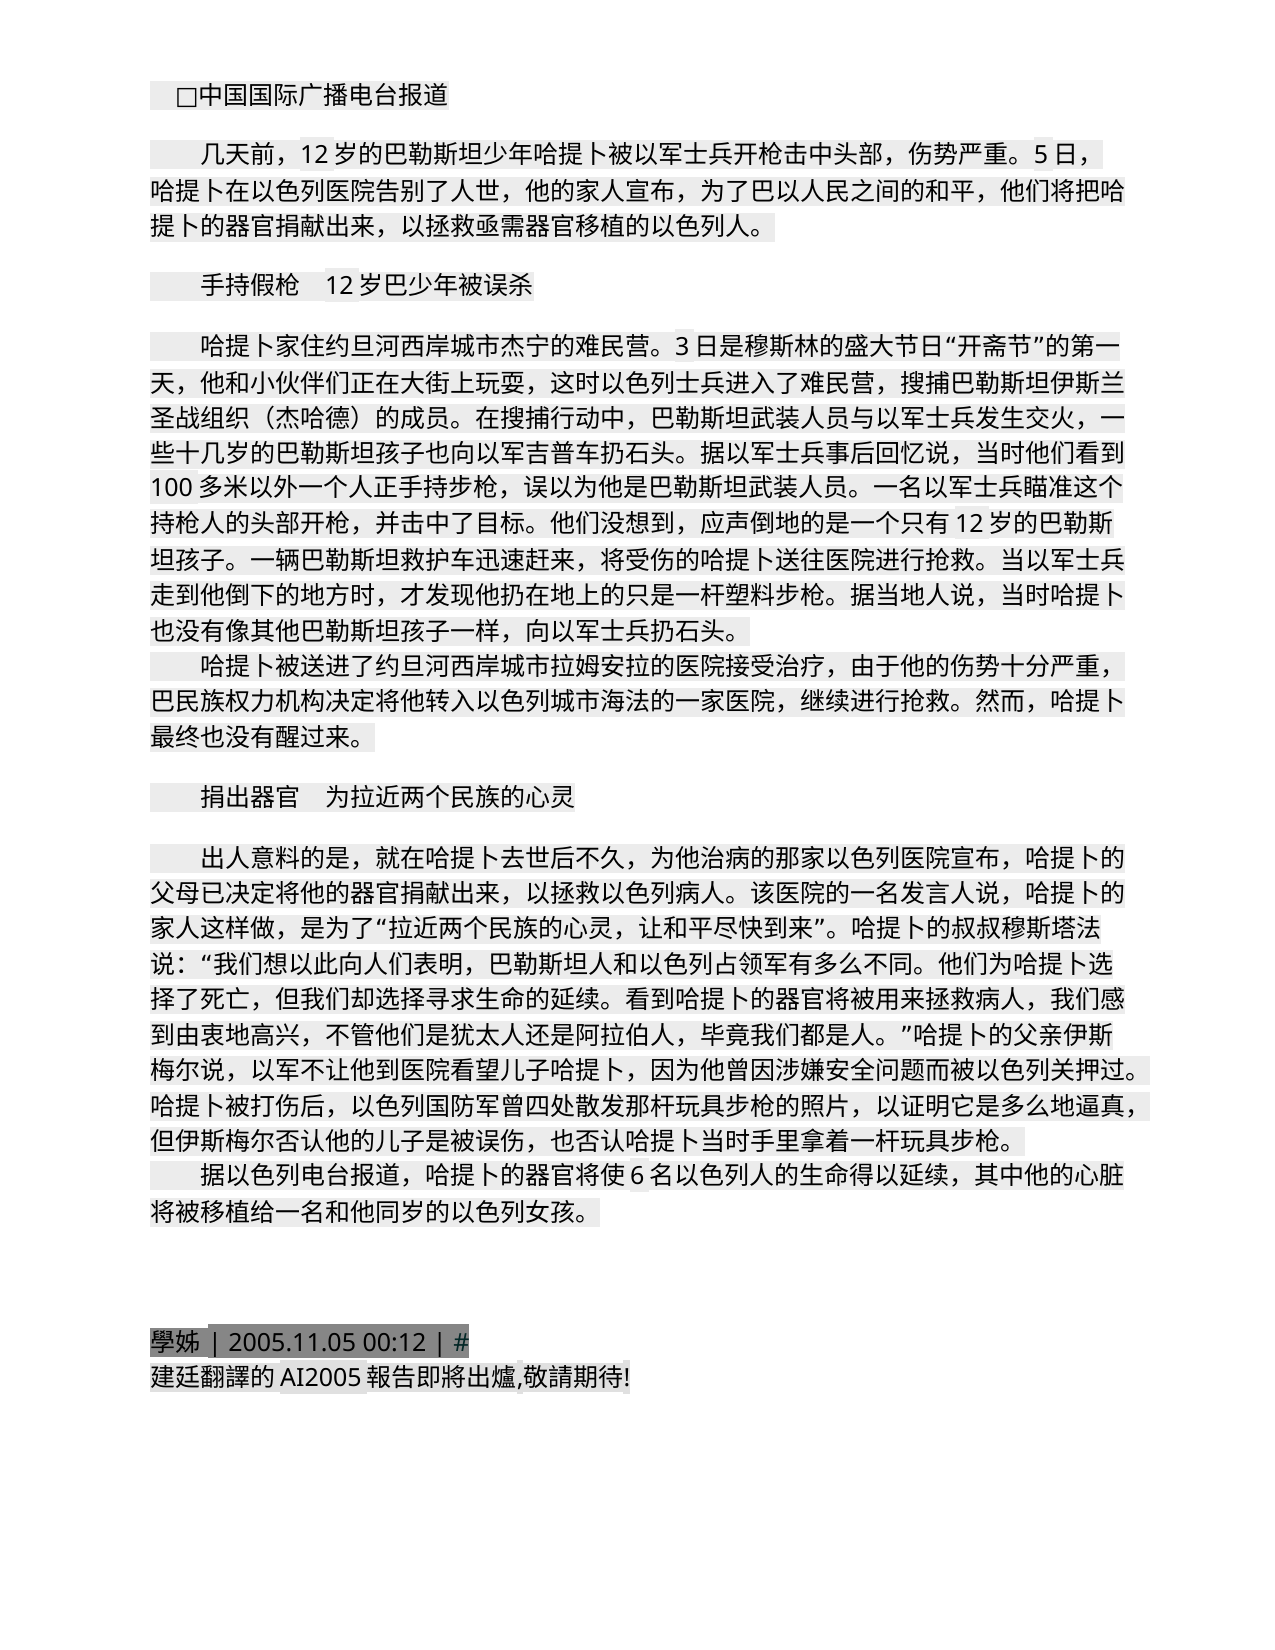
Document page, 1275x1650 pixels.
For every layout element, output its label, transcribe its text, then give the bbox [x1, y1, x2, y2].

text 哈提卜家住约旦河西岸城市杰宁的难民营。3日是穆斯林的盛大节日“开斋节”的第一天，他和小伙伴们正在大街上玩耍，这时以色列士兵进入了难民营，搜捕巴勒斯坦伊斯兰圣战组织（杰哈德）的成员。在搜捕行动中，巴勒斯坦武装人员与以军士兵发生交火，一些十几岁的巴勒斯坦孩子也向以军吉普车扔石头。据以军士兵事后回忆说，当时他们看到100多米以外一个人正手持步枪，误以为他是巴勒斯坦武装人员。一名以军士兵瞄准这个持枪人的头部开枪，并击中了目标。他们没想到，应声倒地的是一个只有12岁的巴勒斯坦孩子。一辆巴勒斯坦救护车迅速赶来，将受伤的哈提卜送往医院进行抢救。当以军士兵走到他倒下的地方时，才发现他扔在地上的只是一杆塑料步枪。据当地人说，当时哈提卜也没有像其他巴勒斯坦孩子一样，向以军士兵扔石头。 哈提卜被送进了约旦河西岸城市拉姆安拉的医院接受治疗，由于他的伤势十分严重，巴民族权力机构决定将他转入以色列城市海法的一家医院，继续进行抢救。然而，哈提卜最终也没有醒过来。 [150, 327, 1125, 752]
text 出人意料的是，就在哈提卜去世后不久，为他治病的那家以色列医院宣布，哈提卜的父母已决定将他的器官捐献出来，以拯救以色列病人。该医院的一名发言人说，哈提卜的家人这样做，是为了“拉近两个民族的心灵，让和平尽快到来”。哈提卜的叔叔穆斯塔法说：“我们想以此向人们表明，巴勒斯坦人和以色列占领军有多么不同。他们为哈提卜选择了死亡，但我们却选择寻求生命的延续。看到哈提卜的器官将被用来拯救病人，我们感到由衷地高兴，不管他们是犹太人还是阿拉伯人，毕竟我们都是人。”哈提卜的父亲伊斯梅尔说，以军不让他到医院看望儿子哈提卜，因为他曾因涉嫌安全问题而被以色列关押过。哈提卜被打伤后，以色列国防军曾四处散发那杆玩具步枪的照片，以证明它是多么地逼真，但伊斯梅尔否认他的儿子是被误伤，也否认哈提卜当时手里拿着一杆玩具步枪。 据以色列电台报道，哈提卜的器官将使6名以色列人的生命得以延续，其中他的心脏将被移植给一名和他同岁的以色列女孩。 [150, 837, 1125, 1298]
text 几天前，12岁的巴勒斯坦少年哈提卜被以军士兵开枪击中头部，伤势严重。5日，哈提卜在以色列医院告别了人世，他的家人宣布，为了巴以人民之间的和平，他们将把哈提卜的器官捐献出来，以拯救亟需器官移植的以色列人。 [150, 135, 1125, 242]
text 建廷翻譯的AI2005報告即將出爐,敬請期待! [150, 1358, 1125, 1394]
text □中国国际广播电台报道 [150, 75, 1125, 110]
text 捐出器官 为拉近两个民族的心灵 [150, 777, 1125, 812]
text 手持假枪 12岁巴少年被误杀 [150, 267, 1125, 302]
text 學姊 | 2005.11.05 00:12 | # [150, 1323, 1125, 1358]
